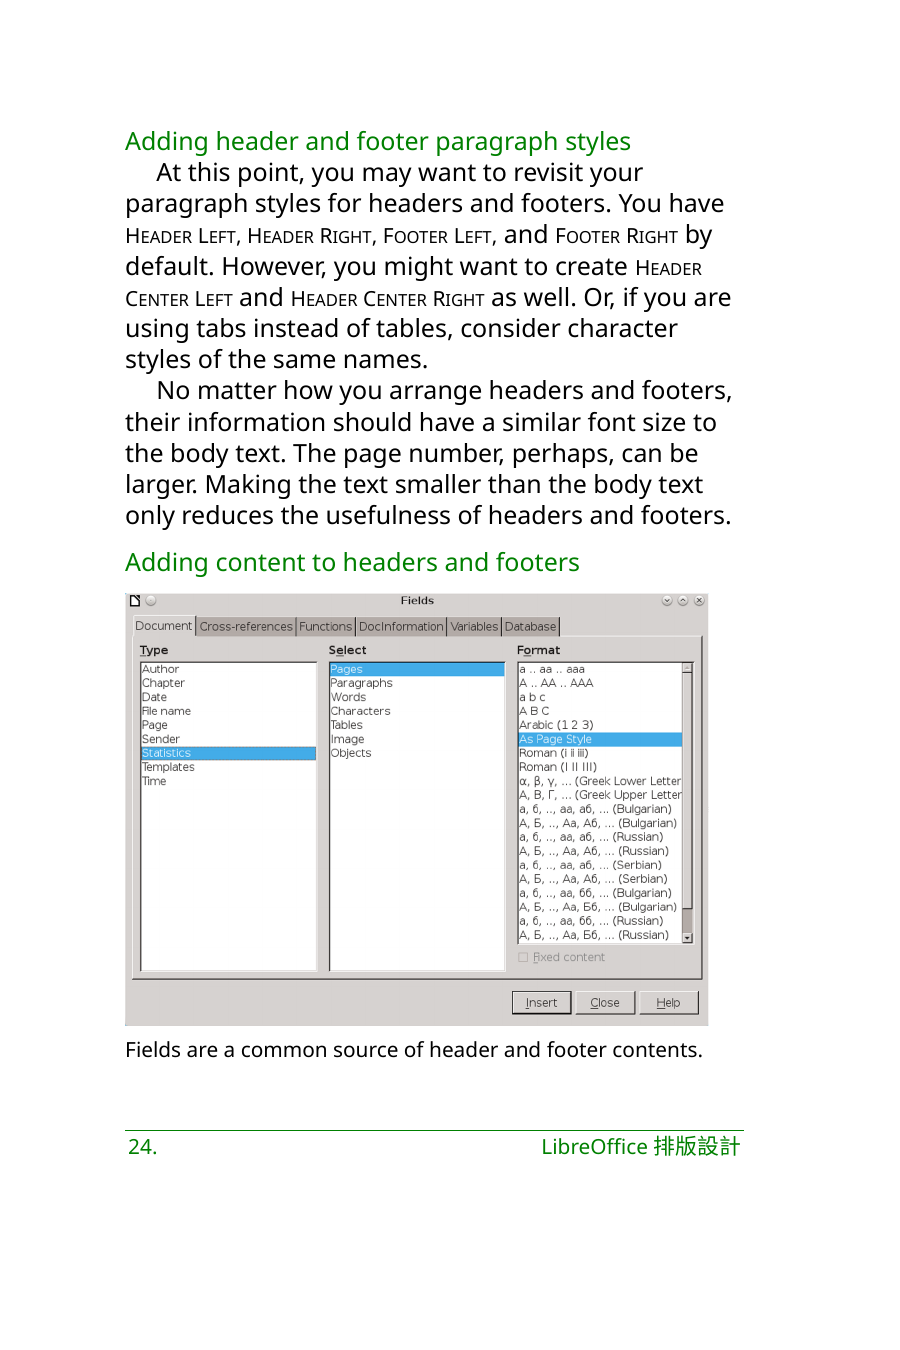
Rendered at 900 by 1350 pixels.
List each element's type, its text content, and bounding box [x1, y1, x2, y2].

subtitle Adding header and footer paragraph styles [125, 125, 744, 156]
subtitle Adding content to headers and footers [125, 547, 744, 578]
table_header [125, 594, 744, 1027]
text At this point, you may want to revisit your paragraph styles for headers and footers. You have Header Left, Header Right, Footer Left, and Footer Right by default. However, you might want to create Header Center Left and Header Center Right as well. Or, if you are using tabs instead of tables, consider character styles of the same names. [125, 156, 744, 375]
picture [125, 593, 709, 1026]
text No matter how you arrange headers and footers, their information should have a similar font size to the body text. The page number, perhaps, can be larger. Making the text smaller than the body text only reduces the usefulness of headers and footers. [125, 375, 744, 531]
table_cell Fields are a common source of header and footer contents. [125, 1028, 744, 1062]
